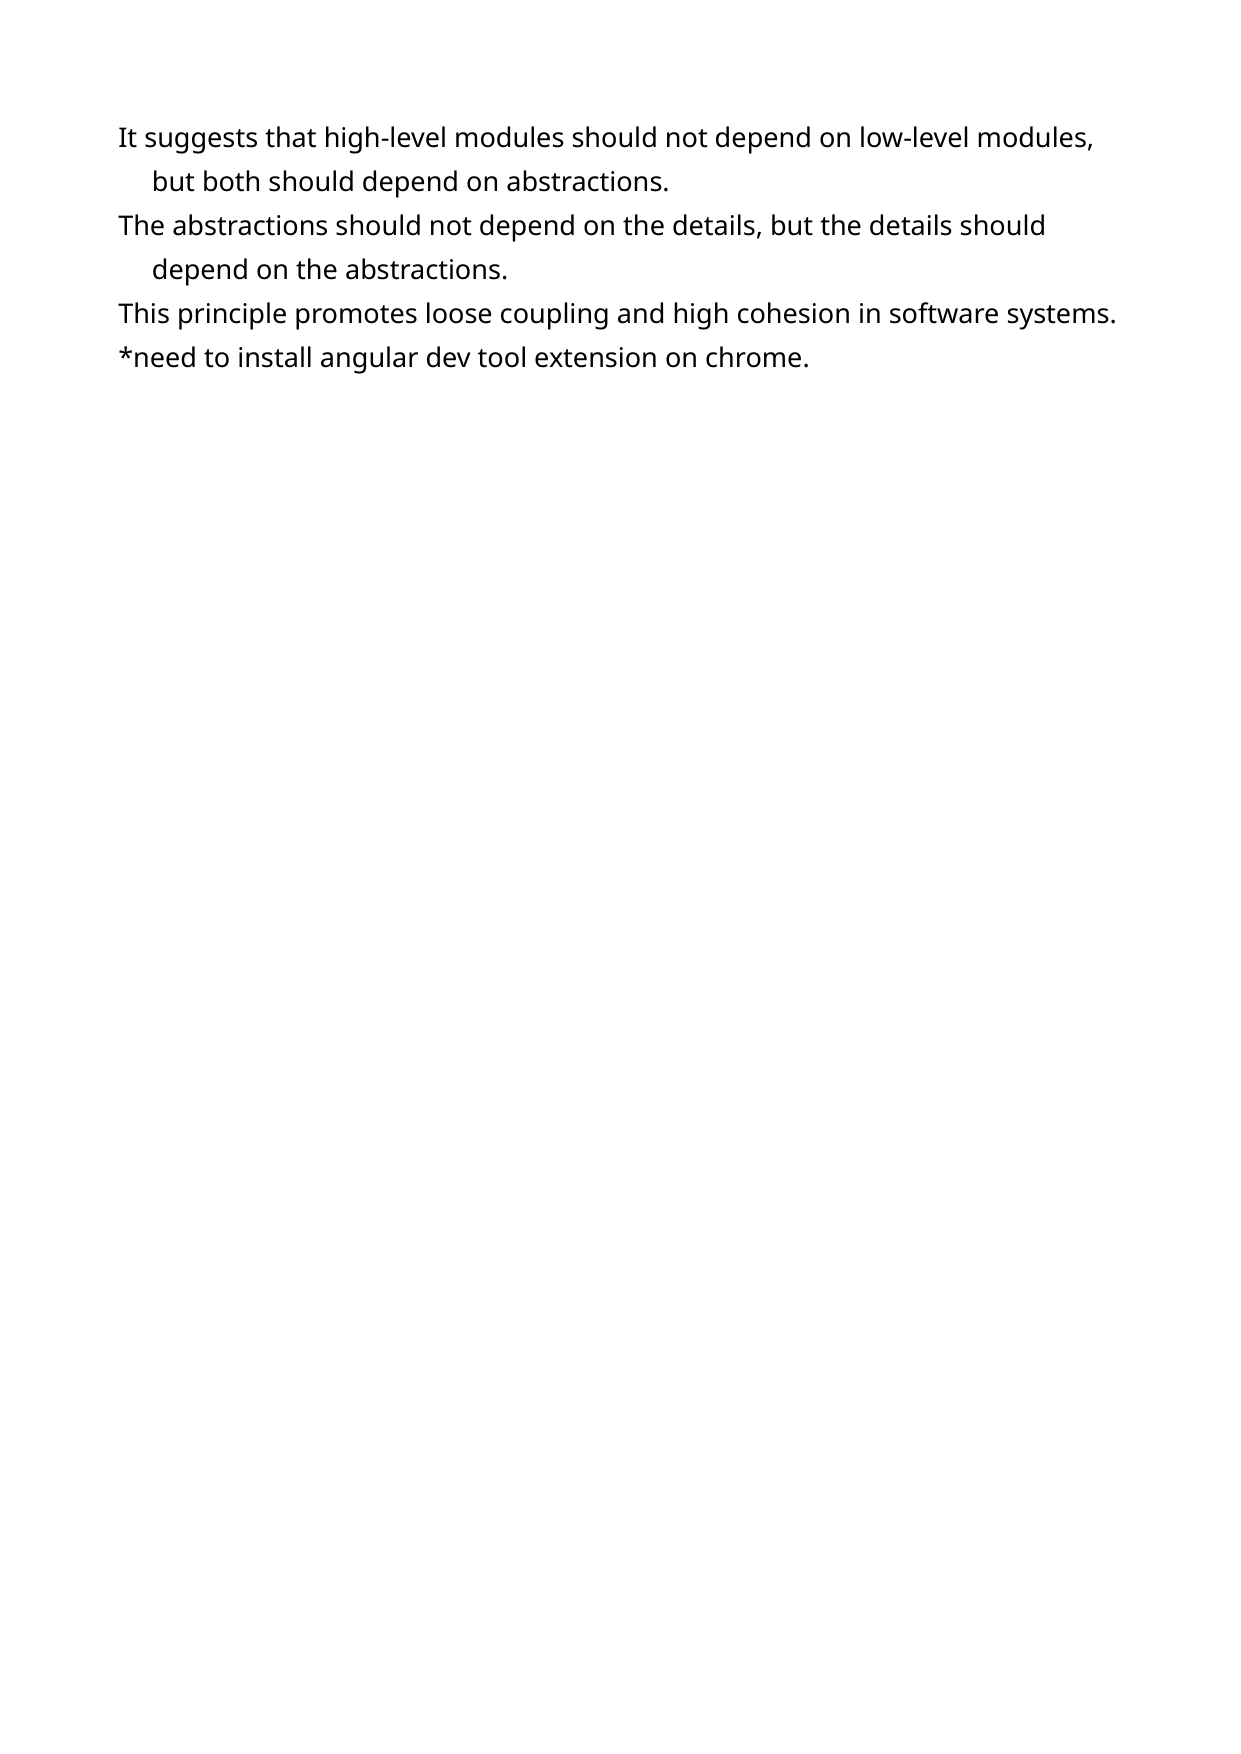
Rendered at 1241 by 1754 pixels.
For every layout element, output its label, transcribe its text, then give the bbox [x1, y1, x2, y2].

list It suggests that high-level modules should not depend on low-level modules, but both should depend on abstractions. [118, 118, 1122, 199]
list *need to install angular dev tool extension on chrome. [118, 339, 1122, 376]
list This principle promotes loose coupling and high cohesion in software systems. [118, 295, 1122, 332]
list The abstractions should not depend on the details, but the details should depend on the abstractions. [118, 206, 1122, 287]
